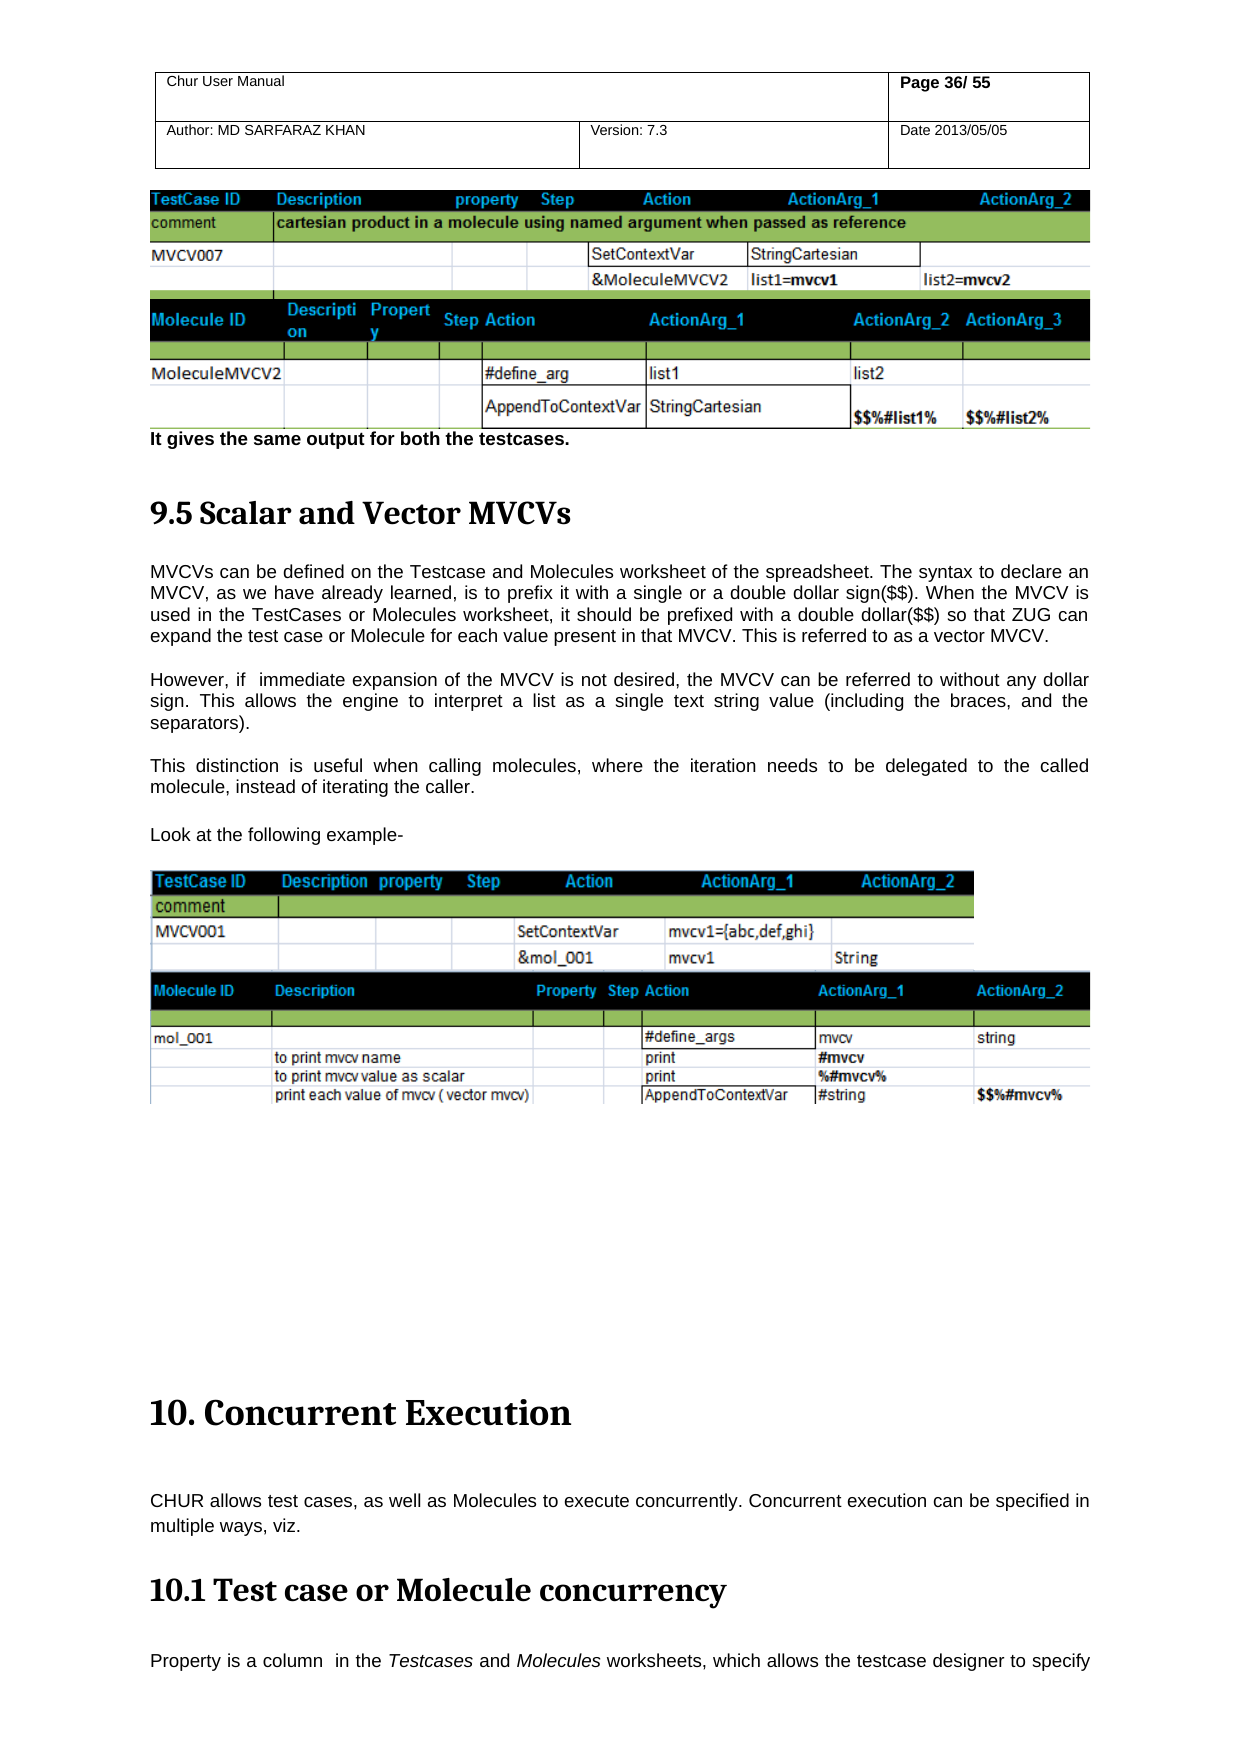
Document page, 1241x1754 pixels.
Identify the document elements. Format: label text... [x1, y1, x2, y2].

text MVCVs can be defined on the Testcase and Molecules worksheet of the spreadsheet. The syntax to declare an MVCV, as we have already learned, is to prefix it with a single or a double dollar sign($$). When the MVCV is used in the TestCases or Molecules worksheet, it should be prefixed with a double dollar($$) so that ZUG can expand the test case or Molecule for each value present in that MVCV. This is referred to as a vector MVCV. [150, 561, 1090, 647]
text Look at the following example- [150, 823, 1090, 845]
picture [150, 870, 1091, 1104]
subtitle 10.1 Test case or Molecule concurrency [150, 1571, 1090, 1609]
text However, if immediate expansion of the MVCV is not desired, the MVCV can be referred to without any dollar sign. This allows the engine to interpret a list as a single text string value (including the braces, and the separators). [150, 668, 1090, 733]
picture [150, 190, 1091, 429]
subtitle 10. Concurrent Execution [150, 1392, 1090, 1435]
subtitle 9.5 Scalar and Vector MVCVs [150, 494, 1090, 533]
text Property is a column in the Testcases and Molecules worksheets, which allows the testcase designer to specify [150, 1650, 1090, 1671]
text CHUR allows test cases, as well as Molecules to execute concurrently. Concurrent execution can be specified in multiple ways, viz. [150, 1490, 1090, 1536]
text This distinction is useful when calling molecules, where the iteration needs to be delegated to the called molecule, instead of iterating the caller. [150, 755, 1090, 798]
text It gives the same output for both the testcases. [150, 429, 1090, 450]
